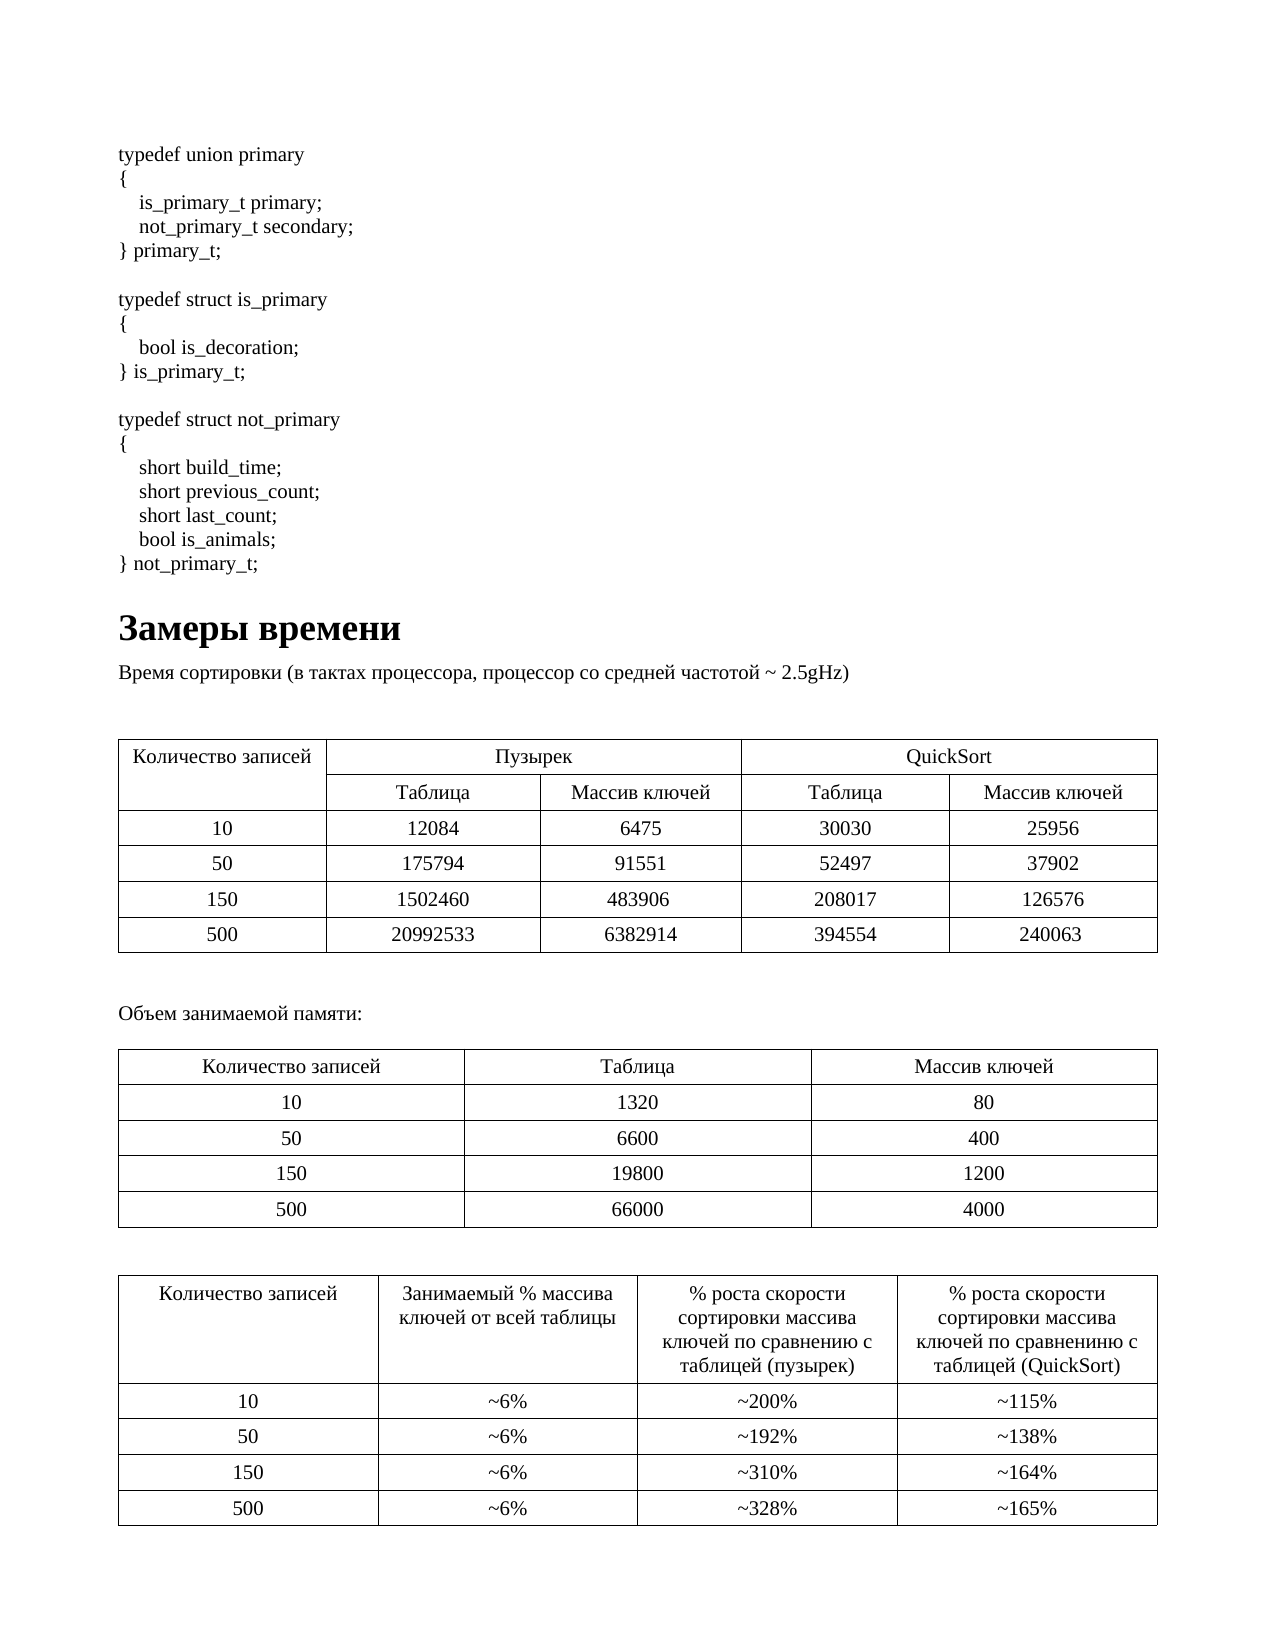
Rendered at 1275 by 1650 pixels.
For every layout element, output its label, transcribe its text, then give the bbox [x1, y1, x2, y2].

table_cell 208017 [742, 882, 949, 917]
table_cell 91551 [541, 846, 741, 881]
table_header Пузырек [327, 740, 741, 774]
text { [118, 166, 1157, 190]
table_cell 6600 [465, 1121, 811, 1155]
table_cell ~6% [379, 1384, 637, 1418]
table_header Занимаемый % массива ключей от всей таблицы [379, 1276, 637, 1383]
table_cell 10 [119, 1085, 464, 1120]
table_header QuickSort [742, 740, 1157, 774]
table_cell ~6% [379, 1491, 637, 1525]
table_cell 12084 [327, 811, 540, 845]
text } is_primary_t; [118, 359, 1157, 383]
table_cell 37902 [950, 846, 1157, 881]
table_cell 483906 [541, 882, 741, 917]
table_cell 150 [119, 882, 326, 917]
table_cell 50 [119, 846, 326, 881]
table_cell 500 [119, 1491, 378, 1525]
table_cell 500 [119, 918, 326, 952]
table_cell 1320 [465, 1085, 811, 1120]
table_cell ~328% [638, 1491, 897, 1525]
text } not_primary_t; [118, 551, 1157, 575]
text Объем занимаемой памяти: [118, 1000, 1157, 1024]
table_header Количество записей [119, 1050, 464, 1084]
table_cell 126576 [950, 882, 1157, 917]
text } primary_t; [118, 238, 1157, 262]
table_header Массив ключей [812, 1050, 1157, 1084]
table_cell 6382914 [541, 918, 741, 952]
table_cell 6475 [541, 811, 741, 845]
table_cell 10 [119, 811, 326, 845]
table_cell 1200 [812, 1156, 1157, 1191]
table_header % роста скорости сортировки массива ключей по сравнениню с таблицей (QuickSort) [898, 1276, 1157, 1383]
text typedef struct is_primary [118, 287, 1157, 311]
table_cell ~310% [638, 1455, 897, 1489]
table_cell 50 [119, 1419, 378, 1454]
table_cell 20992533 [327, 918, 540, 952]
table_cell Массив ключей [541, 775, 741, 810]
text typedef struct not_primary [118, 407, 1157, 431]
table_cell ~200% [638, 1384, 897, 1418]
table_cell ~6% [379, 1419, 637, 1454]
text is_primary_t primary; [118, 190, 1157, 214]
table_cell 400 [812, 1121, 1157, 1155]
table_cell 19800 [465, 1156, 811, 1191]
text short last_count; [118, 503, 1157, 527]
table_cell ~164% [898, 1455, 1157, 1489]
table_cell ~6% [379, 1455, 637, 1489]
text not_primary_t secondary; [118, 214, 1157, 238]
table_cell 10 [119, 1384, 378, 1418]
text typedef union primary [118, 142, 1157, 166]
table_cell 80 [812, 1085, 1157, 1120]
table_header Таблица [465, 1050, 811, 1084]
table_cell ~115% [898, 1384, 1157, 1418]
table_cell 4000 [812, 1192, 1157, 1227]
table_cell 240063 [950, 918, 1157, 952]
table_cell 1502460 [327, 882, 540, 917]
text short build_time; [118, 455, 1157, 479]
table_cell 394554 [742, 918, 949, 952]
text short previous_count; [118, 479, 1157, 503]
table_header % роста скорости сортировки массива ключей по сравнению с таблицей (пузырек) [638, 1276, 897, 1383]
table_cell 150 [119, 1455, 378, 1489]
text { [118, 431, 1157, 455]
text Время сортировки (в тактах процессора, процессор со средней частотой ~ 2.5gHz) [118, 660, 1157, 684]
table_header Количество записей [119, 1276, 378, 1383]
table_cell Таблица [742, 775, 949, 810]
table_cell Массив ключей [950, 775, 1157, 810]
table_cell ~192% [638, 1419, 897, 1454]
table_cell ~138% [898, 1419, 1157, 1454]
text { [118, 311, 1157, 335]
text bool is_animals; [118, 527, 1157, 551]
table_cell 66000 [465, 1192, 811, 1227]
table_cell 50 [119, 1121, 464, 1155]
text Замеры времени [118, 605, 1157, 648]
table_cell Таблица [327, 775, 540, 810]
table_cell 52497 [742, 846, 949, 881]
table_header Количество записей [119, 740, 326, 810]
table_cell 500 [119, 1192, 464, 1227]
table_cell ~165% [898, 1491, 1157, 1525]
table_cell 175794 [327, 846, 540, 881]
table_cell 30030 [742, 811, 949, 845]
table_cell 25956 [950, 811, 1157, 845]
text bool is_decoration; [118, 335, 1157, 359]
table_cell 150 [119, 1156, 464, 1191]
